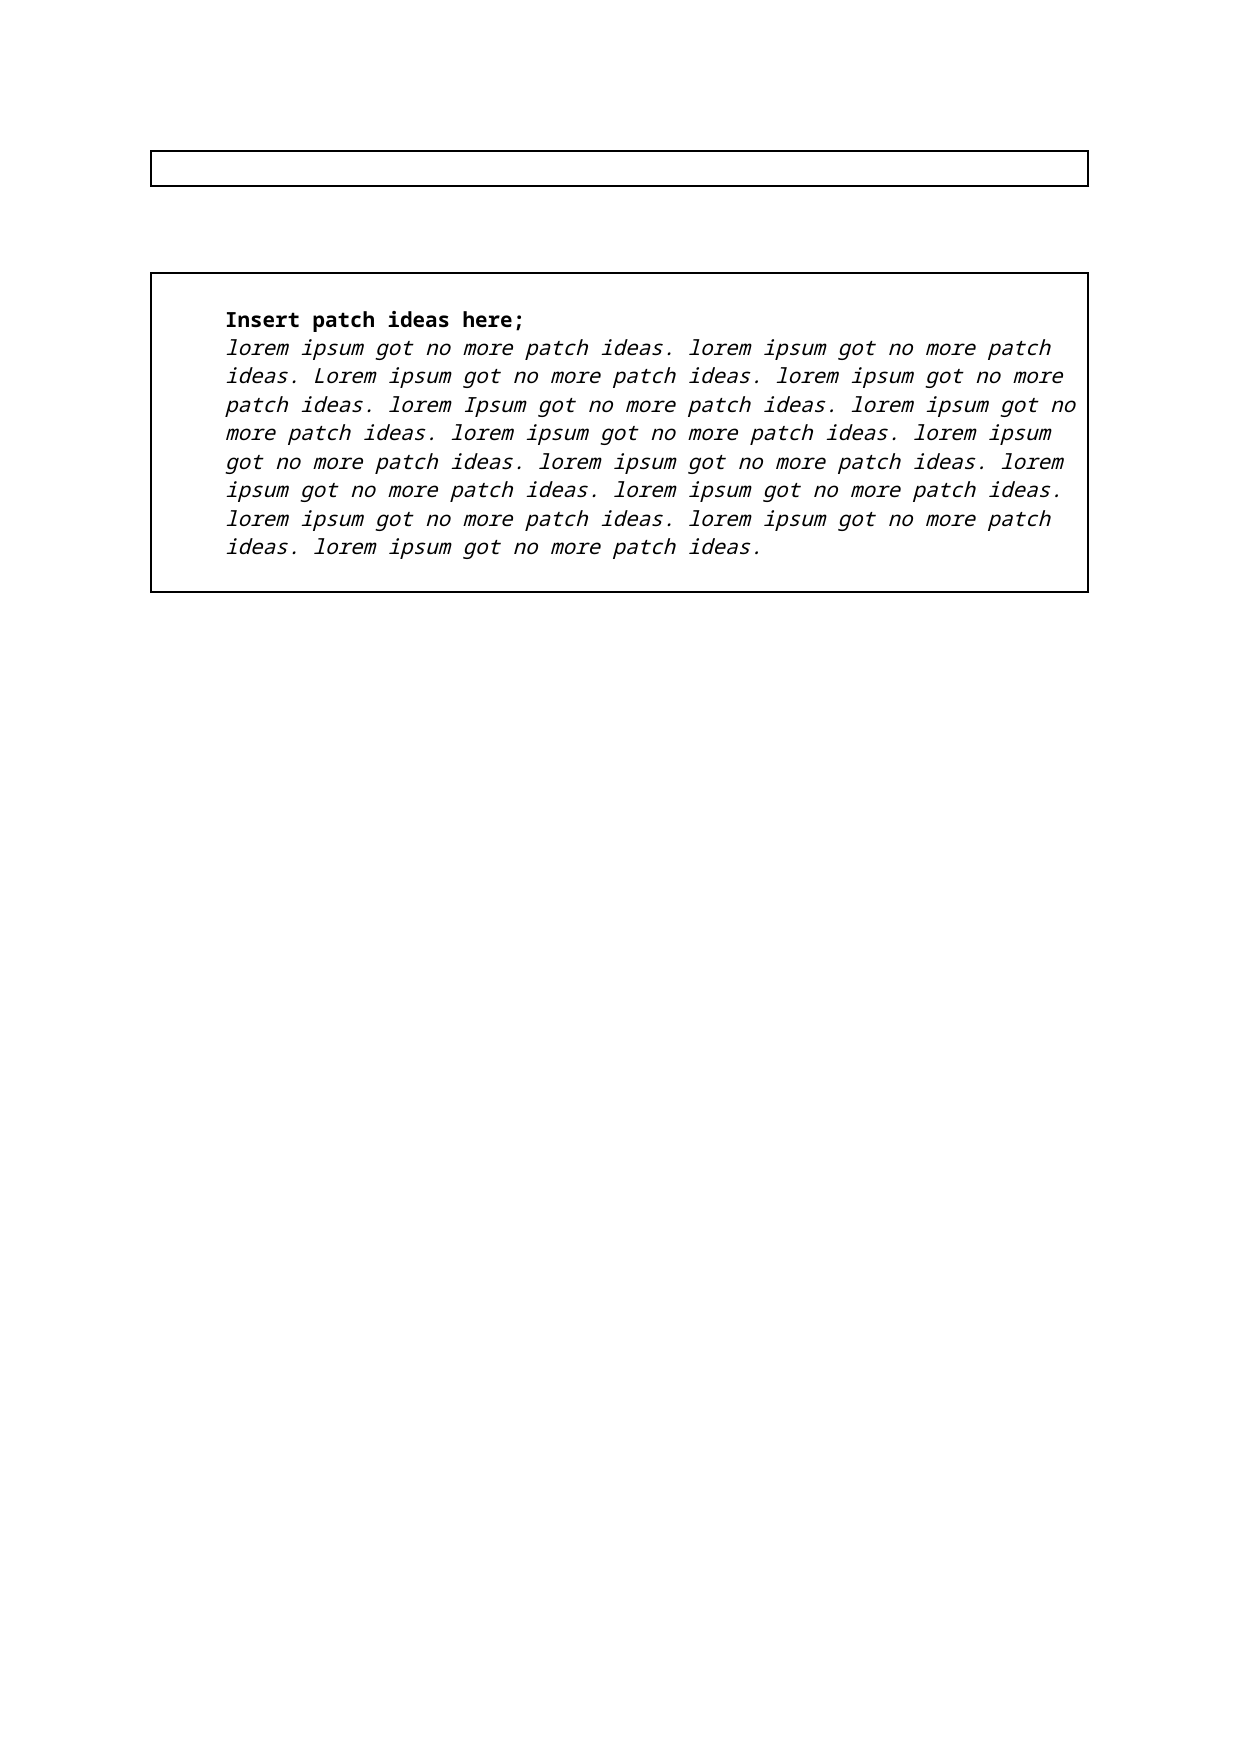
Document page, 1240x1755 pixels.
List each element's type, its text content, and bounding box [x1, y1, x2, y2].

text lorem ipsum got no more patch ideas. lorem ipsum got no more patch ideas. Lorem ipsum got no more patch ideas. lorem ipsum got no more patch ideas. lorem Ipsum got no more patch ideas. lorem ipsum got no more patch ideas. lorem ipsum got no more patch ideas. lorem ipsum got no more patch ideas. lorem ipsum got no more patch ideas. lorem ipsum got no more patch ideas. lorem ipsum got no more patch ideas. lorem ipsum got no more patch ideas. lorem ipsum got no more patch ideas. lorem ipsum got no more patch ideas. [152, 329, 1087, 561]
text Insert patch ideas here; [152, 301, 1087, 329]
